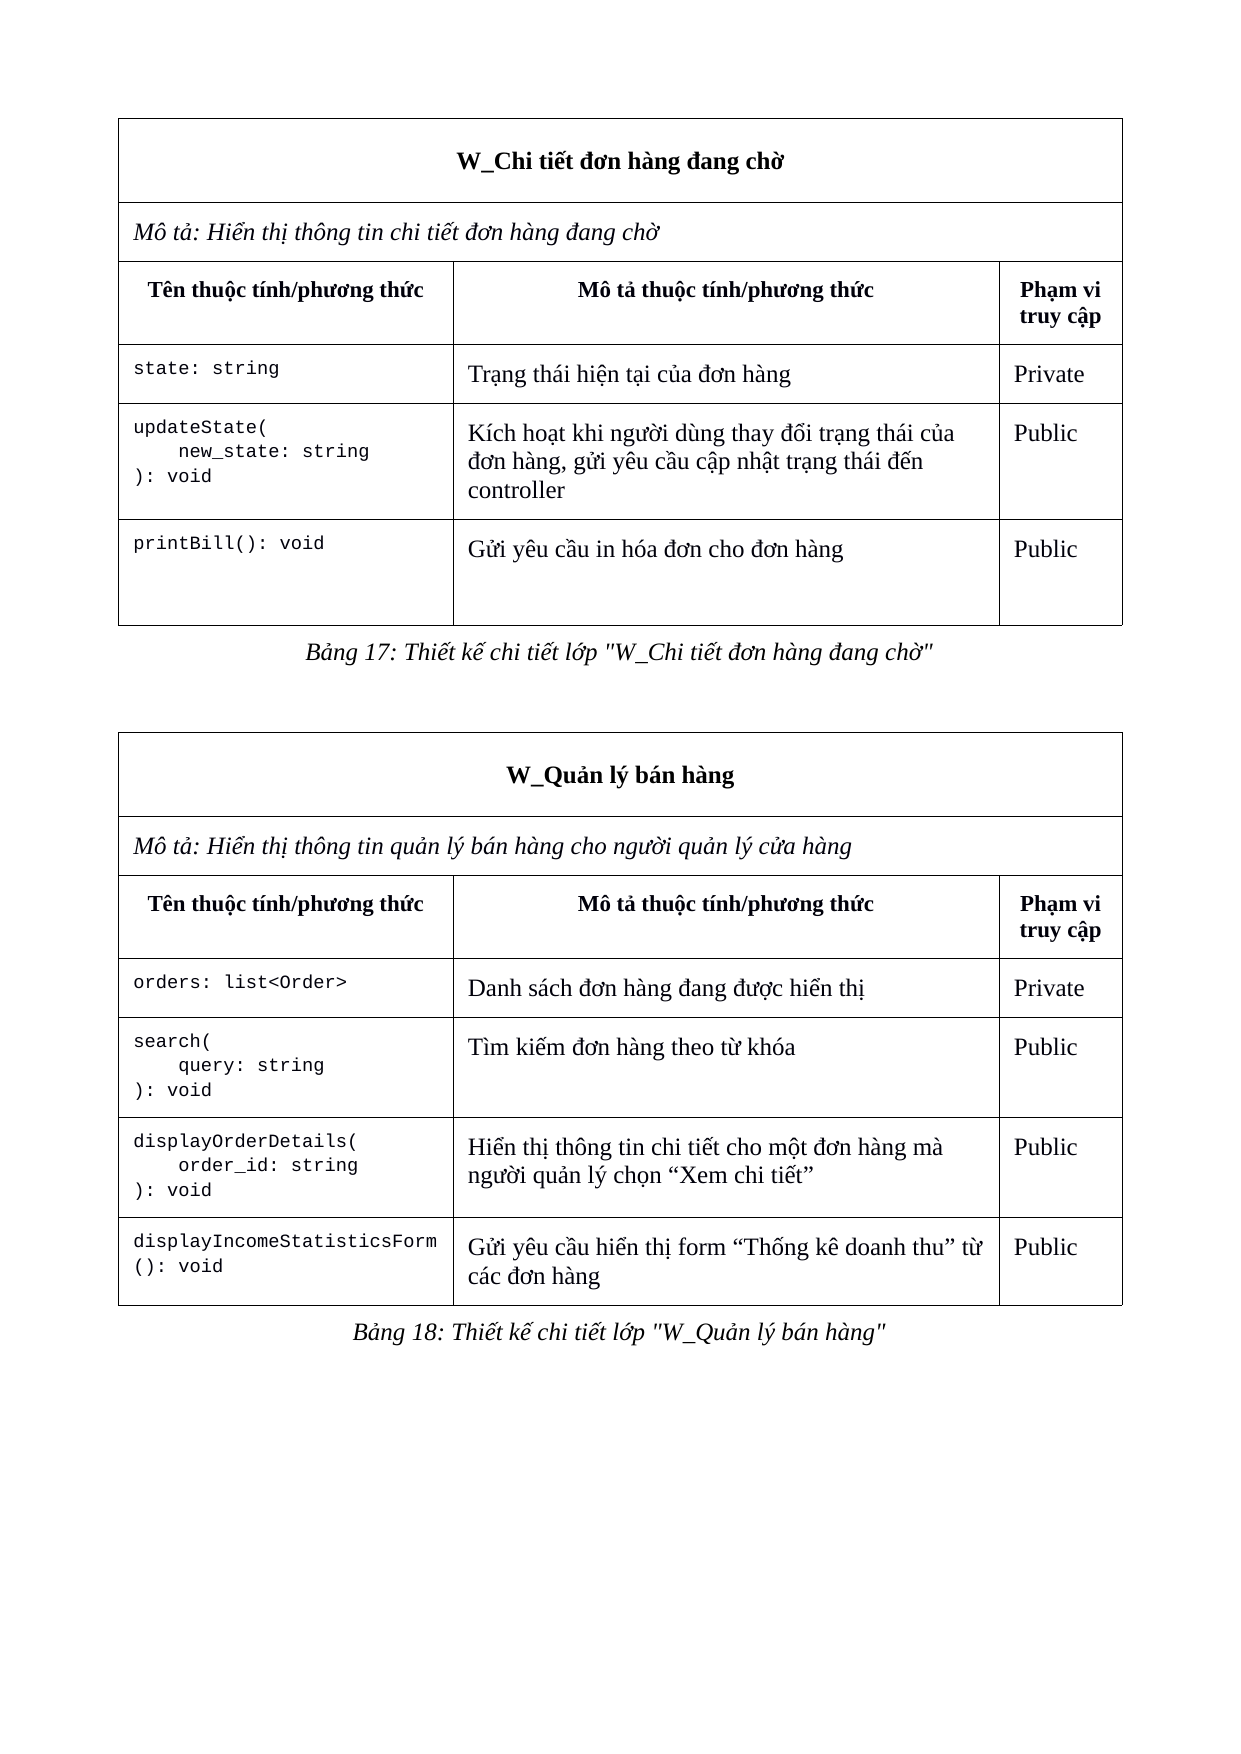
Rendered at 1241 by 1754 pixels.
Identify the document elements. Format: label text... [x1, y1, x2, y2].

table_cell search( query: string ): void [119, 1018, 453, 1117]
table_header W_Chi tiết đơn hàng đang chờ [119, 119, 1122, 202]
table_header W_Quản lý bán hàng [119, 733, 1122, 816]
table_cell Mô tả: Hiển thị thông tin chi tiết đơn hàng đang chờ [119, 203, 1122, 261]
table_cell Gửi yêu cầu in hóa đơn cho đơn hàng [454, 520, 999, 625]
table_cell Hiển thị thông tin chi tiết cho một đơn hàng mà người quản lý chọn “Xem chi tiết” [454, 1118, 999, 1217]
table_cell Kích hoạt khi người dùng thay đổi trạng thái của đơn hàng, gửi yêu cầu cập nhật trạng thái đến controller [454, 404, 999, 519]
table_cell Danh sách đơn hàng đang được hiển thị [454, 959, 999, 1017]
table_cell Trạng thái hiện tại của đơn hàng [454, 345, 999, 402]
table_cell printBill(): void [119, 520, 453, 625]
table_cell updateState( new_state: string ): void [119, 404, 453, 519]
table_cell Public [1000, 404, 1122, 519]
table_cell orders: list<Order> [119, 959, 453, 1017]
table_cell state: string [119, 345, 453, 402]
text Bảng 17: Thiết kế chi tiết lớp "W_Chi tiết đơn hàng đang chờ" [118, 637, 1122, 666]
table_cell Public [1000, 1218, 1122, 1304]
table_cell Mô tả: Hiển thị thông tin quản lý bán hàng cho người quản lý cửa hàng [119, 817, 1122, 875]
table_cell Private [1000, 345, 1122, 402]
table_cell Gửi yêu cầu hiển thị form “Thống kê doanh thu” từ các đơn hàng [454, 1218, 999, 1304]
table_cell Public [1000, 1118, 1122, 1217]
table_cell displayIncomeStatisticsForm(): void [119, 1218, 453, 1304]
table_cell Private [1000, 959, 1122, 1017]
table_cell Mô tả thuộc tính/phương thức [454, 262, 999, 344]
text Bảng 18: Thiết kế chi tiết lớp "W_Quản lý bán hàng" [118, 1317, 1122, 1346]
table_cell Tìm kiếm đơn hàng theo từ khóa [454, 1018, 999, 1117]
table_cell Tên thuộc tính/phương thức [119, 262, 453, 344]
table_cell Mô tả thuộc tính/phương thức [454, 876, 999, 958]
table_cell Phạm vi truy cập [1000, 876, 1122, 958]
table_cell displayOrderDetails( order_id: string ): void [119, 1118, 453, 1217]
table_cell Tên thuộc tính/phương thức [119, 876, 453, 958]
table_cell Public [1000, 1018, 1122, 1117]
table_cell Public [1000, 520, 1122, 625]
table_cell Phạm vi truy cập [1000, 262, 1122, 344]
